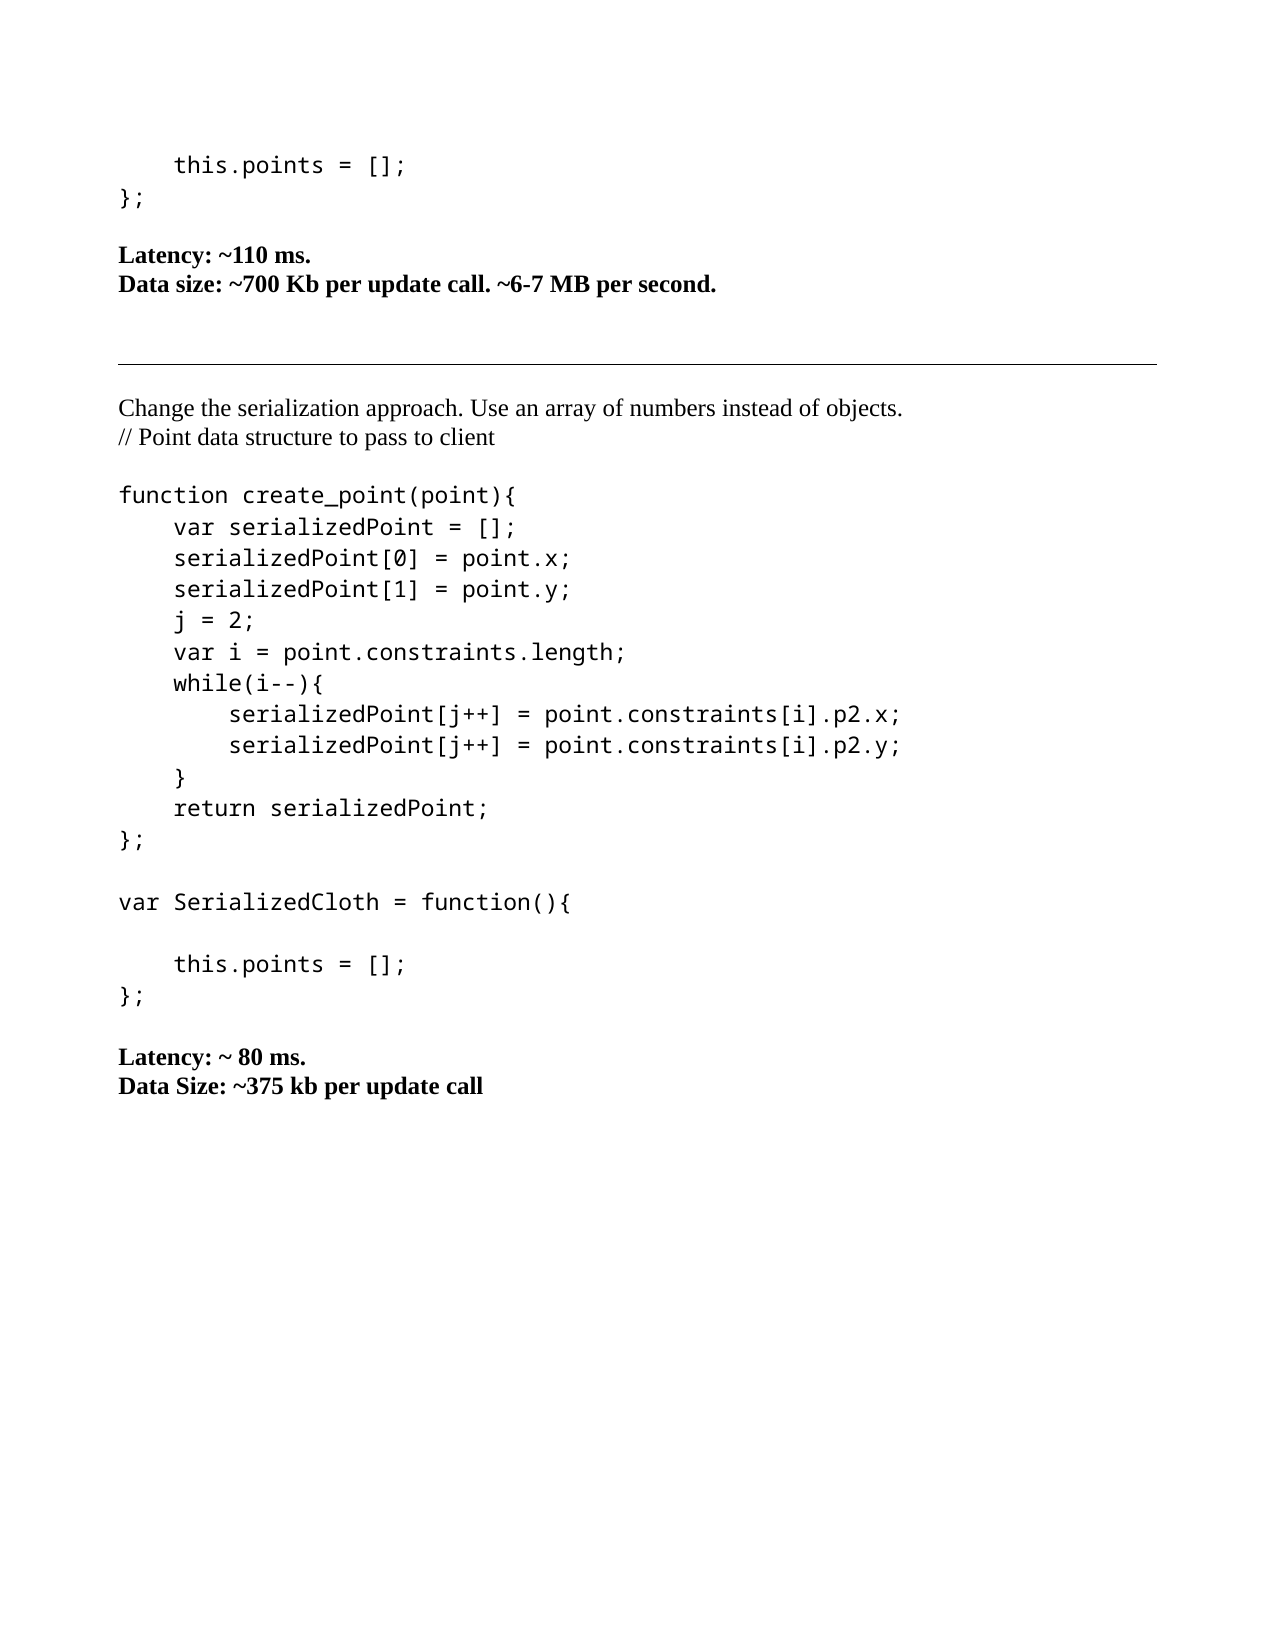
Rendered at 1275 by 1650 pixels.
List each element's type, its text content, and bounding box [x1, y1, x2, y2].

text function create_point(point){ [118, 479, 1157, 511]
text this.points = []; [118, 948, 1157, 979]
text serializedPoint[j++] = point.constraints[i].p2.x; [118, 698, 1157, 729]
text var SerializedCloth = function(){ [118, 886, 1157, 917]
text while(i--){ [118, 667, 1157, 698]
text Latency: ~110 ms. [118, 241, 1157, 269]
text this.points = []; [118, 149, 1157, 181]
text var serializedPoint = []; [118, 511, 1157, 542]
text Data Size: ~375 kb per update call [118, 1071, 1157, 1099]
text serializedPoint[0] = point.x; [118, 542, 1157, 573]
text Data size: ~700 Kb per update call. ~6-7 MB per second. [118, 269, 1157, 298]
text }; [118, 823, 1157, 854]
text }; [118, 979, 1157, 1011]
text return serializedPoint; [118, 792, 1157, 823]
text serializedPoint[j++] = point.constraints[i].p2.y; [118, 729, 1157, 761]
text j = 2; [118, 604, 1157, 636]
text } [118, 761, 1157, 792]
text serializedPoint[1] = point.y; [118, 573, 1157, 604]
text // Point data structure to pass to client [118, 422, 1157, 451]
text Latency: ~ 80 ms. [118, 1042, 1157, 1071]
text Change the serialization approach. Use an array of numbers instead of objects. [118, 393, 1157, 422]
text var i = point.constraints.length; [118, 636, 1157, 667]
text }; [118, 181, 1157, 212]
